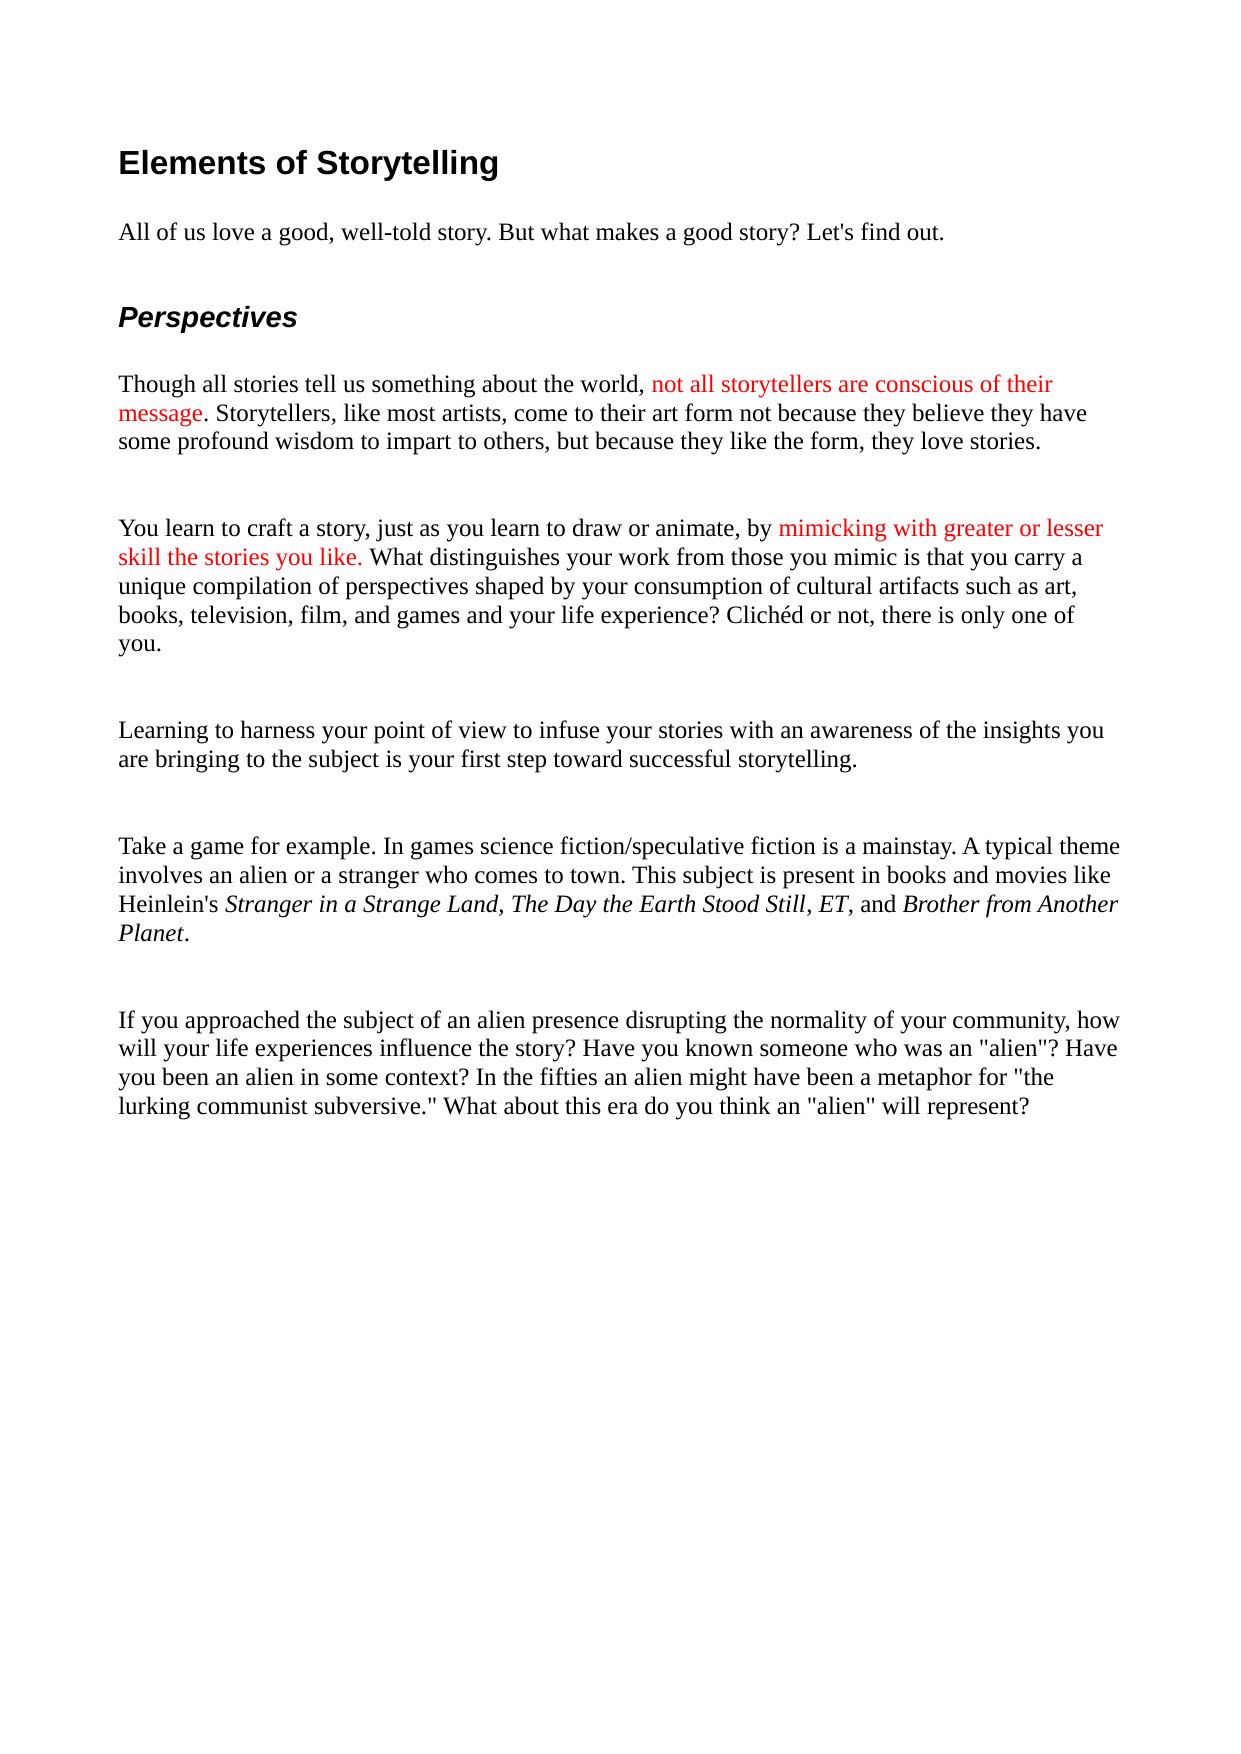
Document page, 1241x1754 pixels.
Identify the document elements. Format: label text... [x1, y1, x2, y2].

text You learn to craft a story, just as you learn to draw or animate, by mimicking with greater or lesser skill the stories you like. What distinguishes your work from those you mimic is that you carry a unique compilation of perspectives shaped by your consumption of cultural artifacts such as art, books, television, film, and games and your life experience? Clichéd or not, there is only one of you. [118, 513, 1122, 657]
text Learning to harness your point of view to infuse your stories with an awareness of the insights you are bringing to the subject is your first step toward successful storytelling. [118, 716, 1122, 773]
text Though all stories tell us something about the world, not all storytellers are conscious of their message. Storytellers, like most artists, come to their art form not because they believe they have some profound wisdom to impart to others, but because they like the form, they love stories. [118, 369, 1122, 455]
text All of us love a good, well-told story. But what makes a good story? Let's find out. [118, 217, 1122, 246]
text Take a game for example. In games science fiction/speculative fiction is a mainstay. A typical theme involves an alien or a stranger who comes to town. This subject is present in books and movies like Heinlein's Stranger in a Strange Land, The Day the Earth Stood Still, ET, and Brother from Another Planet. [118, 831, 1122, 946]
subtitle Perspectives [118, 300, 1122, 333]
subtitle Elements of Storytelling [118, 143, 1122, 182]
text If you approached the subject of an alien presence disrupting the normality of your community, how will your life experiences influence the story? Have you known someone who was an "alien"? Have you been an alien in some context? In the fifties an alien might have been a metaphor for "the lurking communist subversive." What about this era do you think an "alien" will represent? [118, 1005, 1122, 1120]
